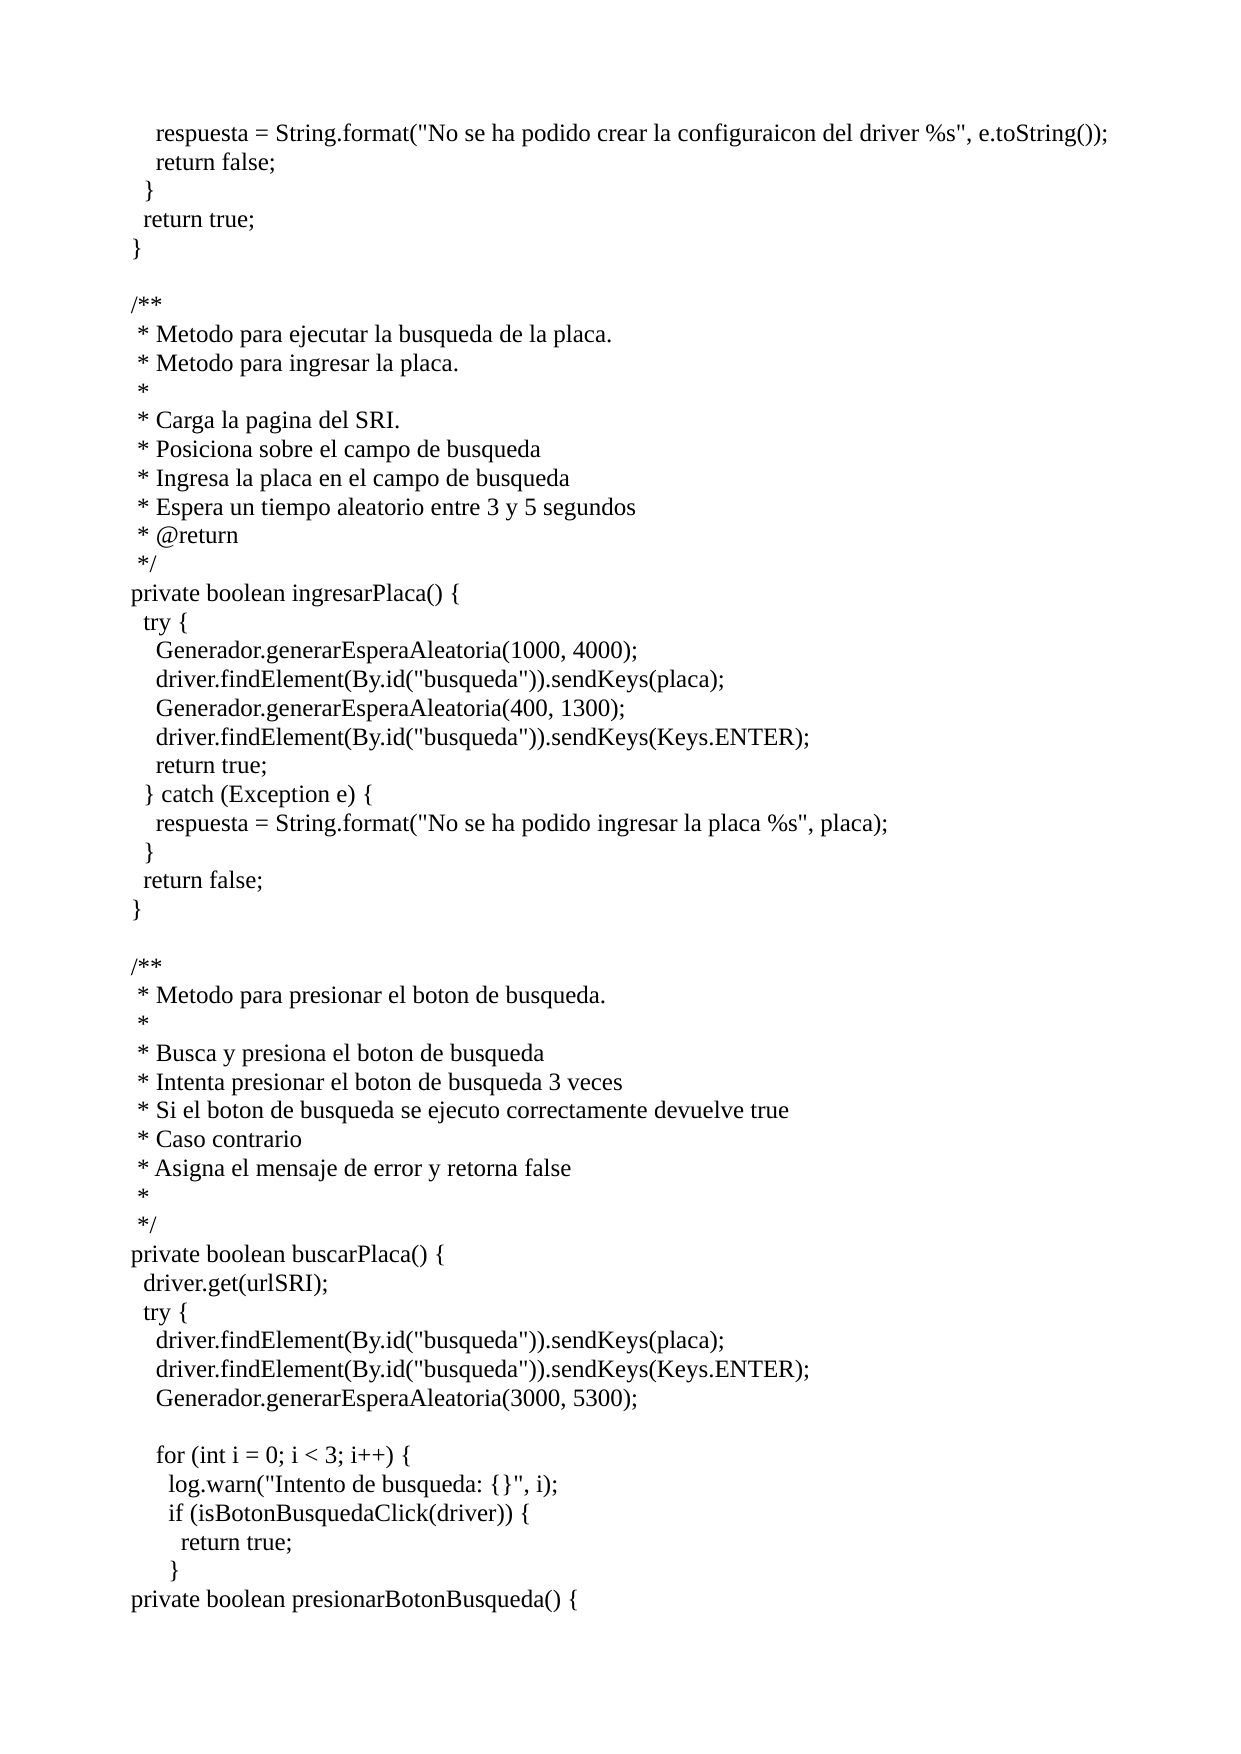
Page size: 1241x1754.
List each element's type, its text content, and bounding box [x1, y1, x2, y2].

text for (int i = 0; i < 3; i++) { [118, 1441, 1122, 1469]
text driver.findElement(By.id("busqueda")).sendKeys(placa); [118, 1326, 1122, 1354]
text Generador.generarEsperaAleatoria(3000, 5300); [118, 1383, 1122, 1412]
text log.warn("Intento de busqueda: {}", i); [118, 1469, 1122, 1498]
text * Caso contrario [118, 1124, 1122, 1153]
text driver.get(urlSRI); [118, 1268, 1122, 1297]
text private boolean buscarPlaca() { [118, 1239, 1122, 1268]
text * [118, 1009, 1122, 1038]
text } catch (Exception e) { [118, 779, 1122, 808]
text } [118, 176, 1122, 204]
text * Si el boton de busqueda se ejecuto correctamente devuelve true [118, 1096, 1122, 1124]
text } [118, 894, 1122, 923]
text * @return [118, 521, 1122, 549]
text try { [118, 607, 1122, 636]
text * Metodo para ingresar la placa. [118, 348, 1122, 377]
text * [118, 1182, 1122, 1211]
text Generador.generarEsperaAleatoria(400, 1300); [118, 693, 1122, 722]
text driver.findElement(By.id("busqueda")).sendKeys(Keys.ENTER); [118, 1354, 1122, 1383]
text * Metodo para presionar el boton de busqueda. [118, 981, 1122, 1009]
text driver.findElement(By.id("busqueda")).sendKeys(Keys.ENTER); [118, 722, 1122, 751]
text return true; [118, 1527, 1122, 1556]
text */ [118, 549, 1122, 578]
text driver.findElement(By.id("busqueda")).sendKeys(placa); [118, 664, 1122, 693]
text * Carga la pagina del SRI. [118, 406, 1122, 434]
text * Espera un tiempo aleatorio entre 3 y 5 segundos [118, 492, 1122, 521]
text * [118, 377, 1122, 406]
text } [118, 837, 1122, 866]
text if (isBotonBusquedaClick(driver)) { [118, 1498, 1122, 1527]
text respuesta = String.format("No se ha podido crear la configuraicon del driver %s", e.toString()); [118, 118, 1122, 147]
text * Asigna el mensaje de error y retorna false [118, 1153, 1122, 1182]
text Generador.generarEsperaAleatoria(1000, 4000); [118, 636, 1122, 664]
text } [118, 1556, 1122, 1584]
text * Busca y presiona el boton de busqueda [118, 1038, 1122, 1067]
text respuesta = String.format("No se ha podido ingresar la placa %s", placa); [118, 808, 1122, 837]
text return false; [118, 866, 1122, 894]
text return true; [118, 204, 1122, 233]
text * Posiciona sobre el campo de busqueda [118, 434, 1122, 463]
text * Ingresa la placa en el campo de busqueda [118, 463, 1122, 492]
text /** [118, 952, 1122, 981]
text /** [118, 291, 1122, 319]
text private boolean ingresarPlaca() { [118, 578, 1122, 607]
text * Metodo para ejecutar la busqueda de la placa. [118, 319, 1122, 348]
text private boolean presionarBotonBusqueda() { [118, 1584, 1122, 1613]
text return true; [118, 751, 1122, 779]
text try { [118, 1297, 1122, 1326]
text */ [118, 1211, 1122, 1239]
text return false; [118, 147, 1122, 176]
text } [118, 233, 1122, 262]
text * Intenta presionar el boton de busqueda 3 veces [118, 1067, 1122, 1096]
